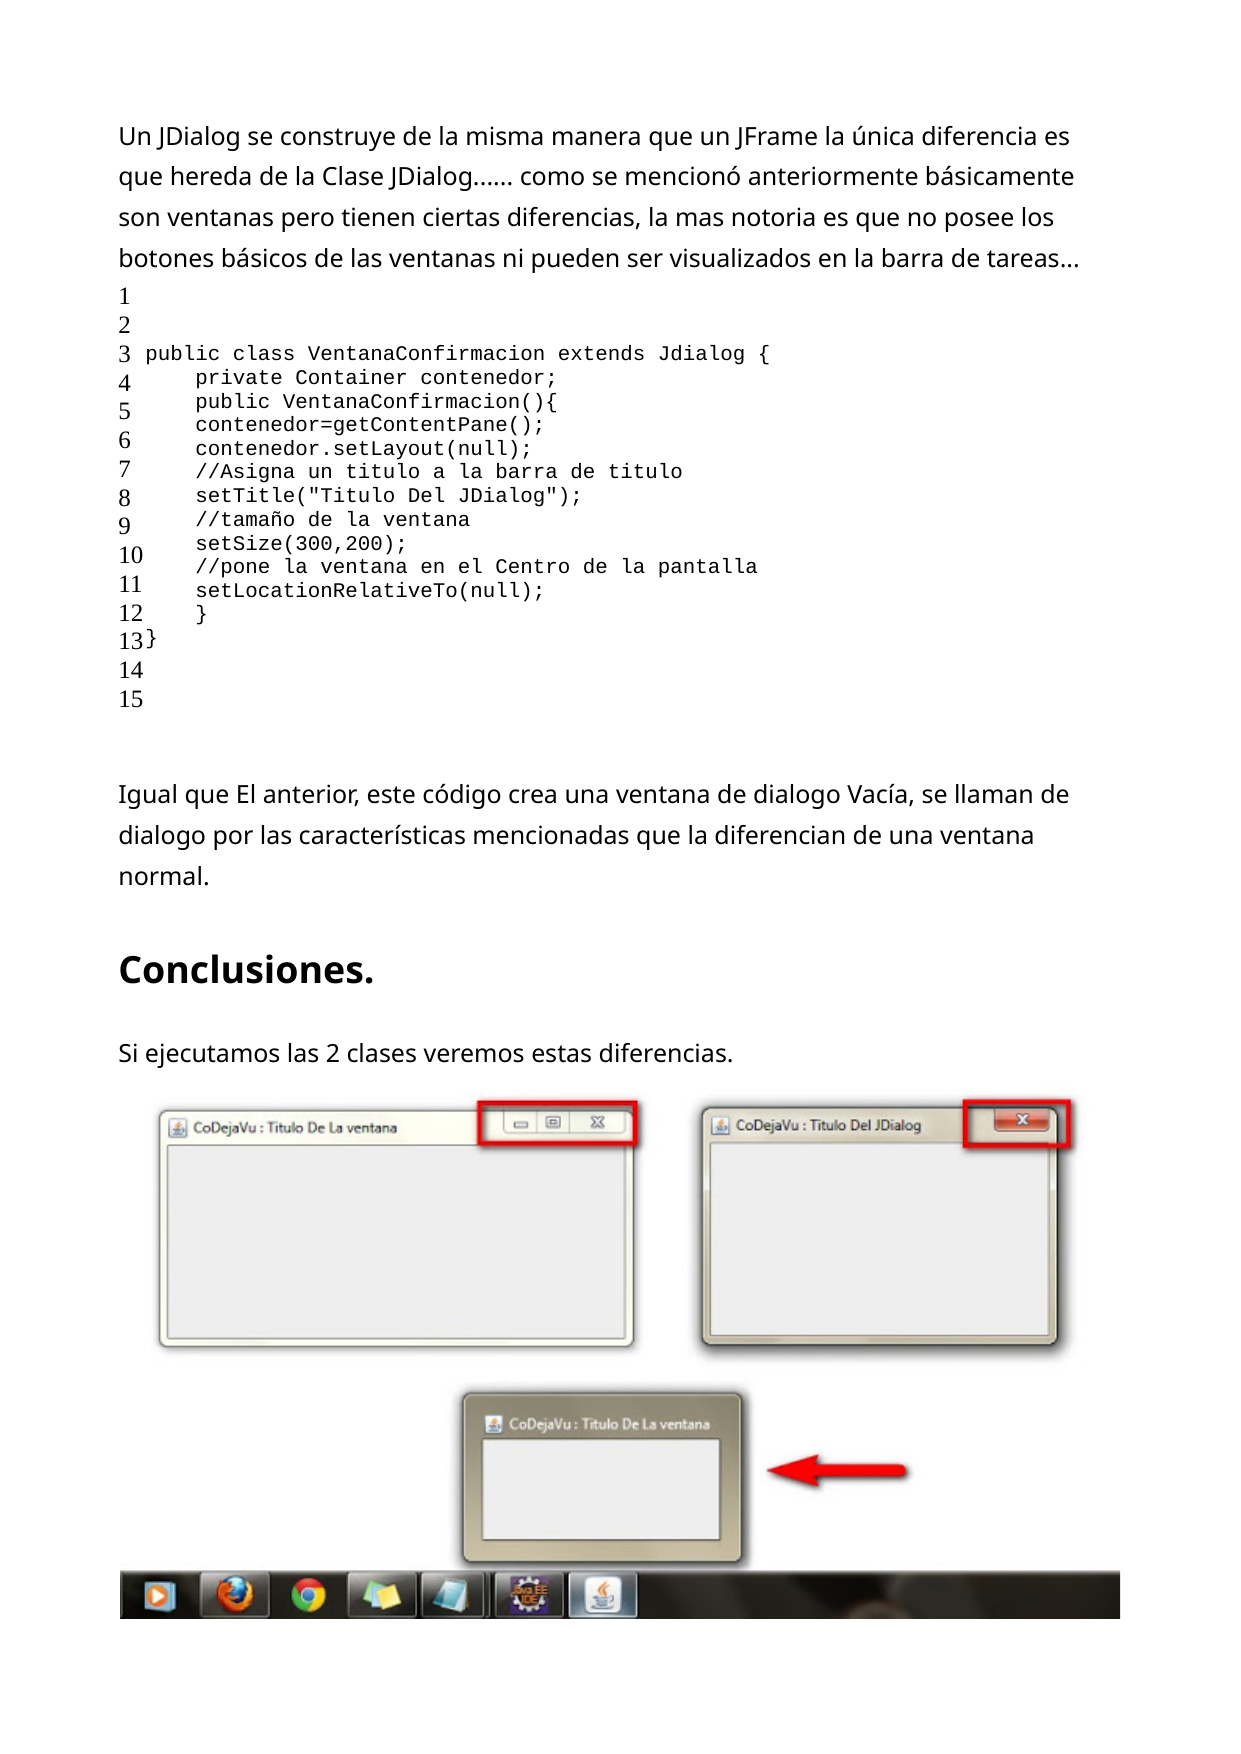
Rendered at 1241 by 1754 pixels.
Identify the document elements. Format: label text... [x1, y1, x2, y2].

text Igual que El anterior, este código crea una ventana de dialogo Vacía, se llaman de dialogo por las características mencionadas que la diferencian de una ventana normal. Conclusiones. Si ejecutamos las 2 clases veremos estas diferencias. [118, 741, 1122, 1070]
text Un JDialog se construye de la misma manera que un JFrame la única diferencia es que hereda de la Clase JDialog...... como se mencionó anteriormente básicamente son ventanas pero tienen ciertas diferencias, la mas notoria es que no posee los botones básicos de las ventanas ni pueden ser visualizados en la barra de tareas... [118, 118, 1122, 275]
table_cell [145, 713, 1069, 741]
table_cell [118, 713, 145, 741]
table_header public class VentanaConfirmacion extends Jdialog { private Container contenedor; public VentanaConfirmacion(){ contenedor=getContentPane(); contenedor.setLayout(null); //Asigna un titulo a la barra de titulo setTitle("Titulo Del JDialog"); //tamaño de la ventana setSize(300,200); //pone la ventana en el Centro de la pantalla setLocationRelativeTo(null); } } [145, 281, 1069, 713]
table_header 1 2 3 4 5 6 7 8 9 10 11 12 13 14 15 [118, 281, 145, 713]
picture [120, 1076, 1121, 1619]
